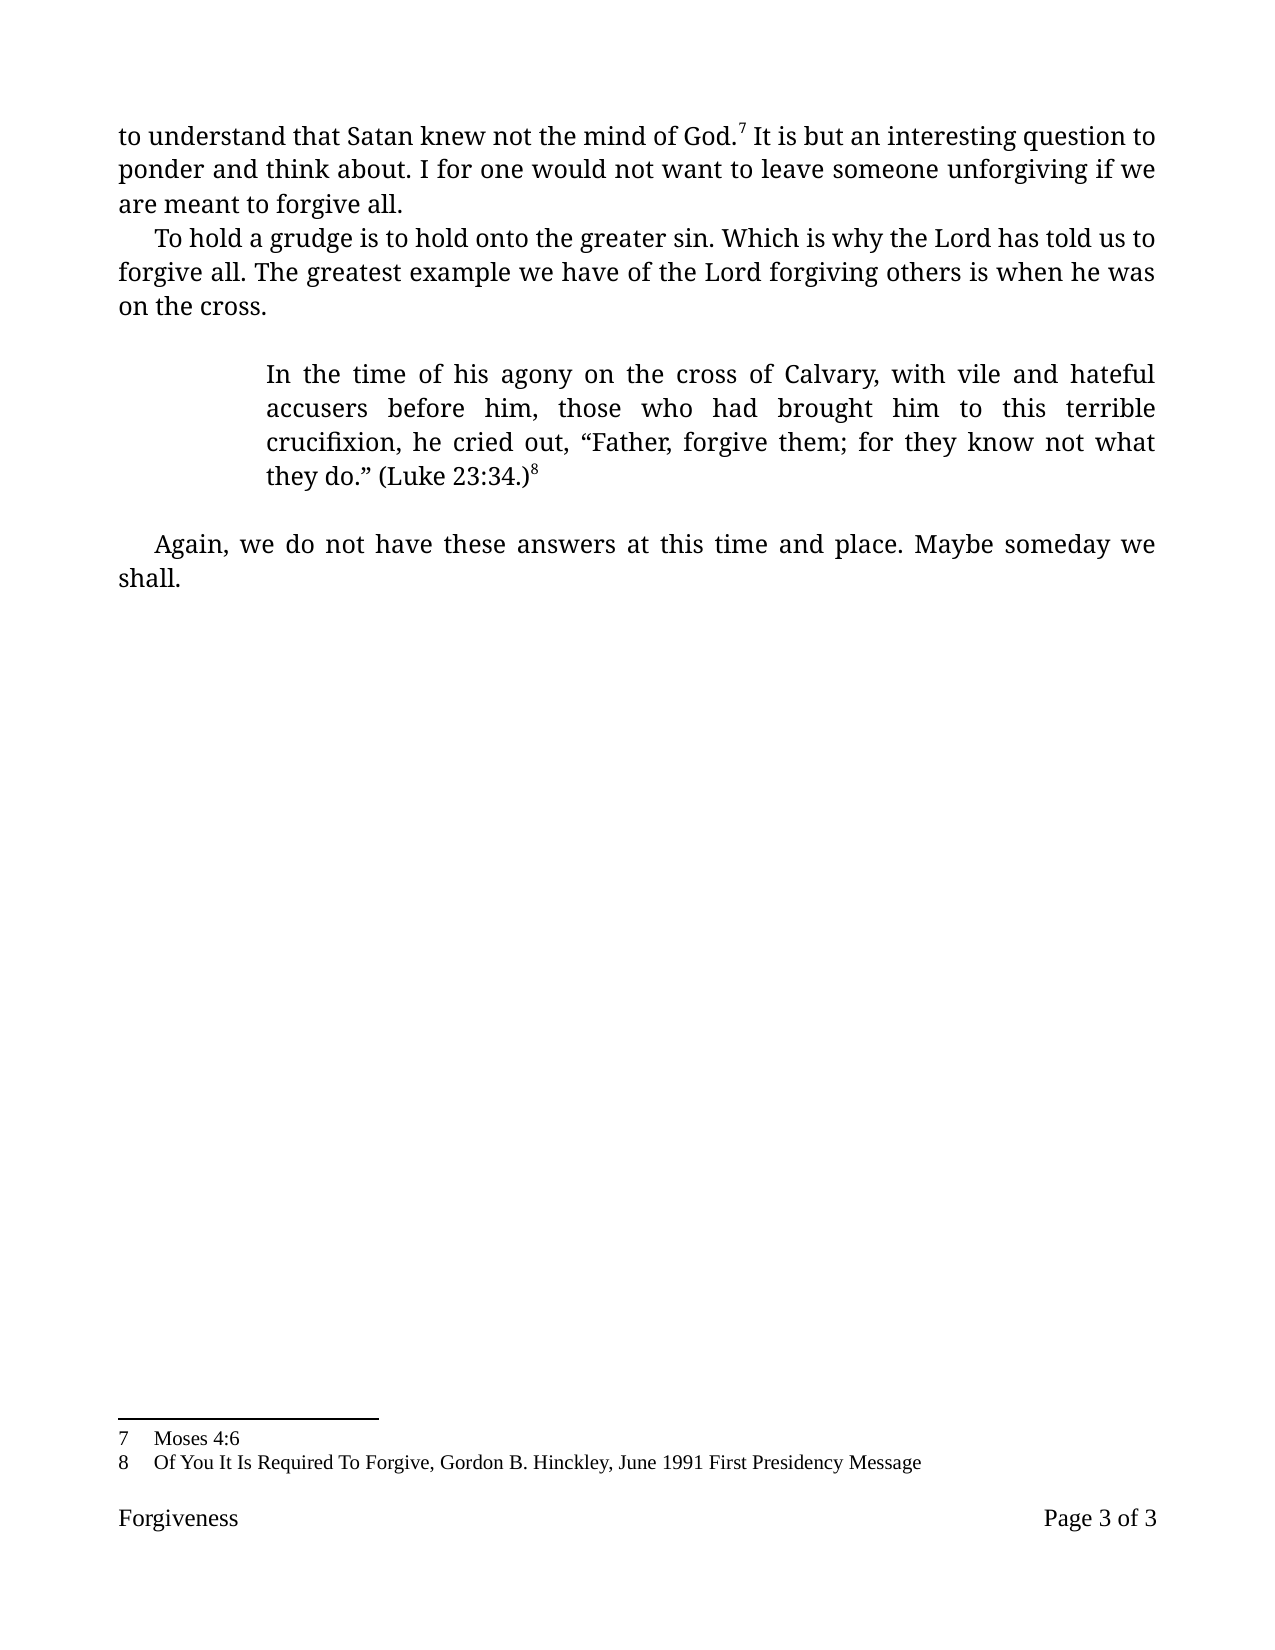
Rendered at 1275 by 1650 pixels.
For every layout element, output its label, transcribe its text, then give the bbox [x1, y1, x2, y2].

text To hold a grudge is to hold onto the greater sin. Which is why the Lord has told us to forgive all. The greatest example we have of the Lord forgiving others is when he was on the cross. [118, 220, 1157, 322]
text to understand that Satan knew not the mind of God. It is but an interesting question to ponder and think about. I for one would not want to leave someone unforgiving if we are meant to forgive all. [118, 118, 1157, 220]
text Again, we do not have these answers at this time and place. Maybe someday we shall. [118, 527, 1157, 595]
text In the time of his agony on the cross of Calvary, with vile and hateful accusers before him, those who had brought him to this terrible crucifixion, he cried out, “Father, forgive them; for they know not what they do.” (Luke 23:34.) [266, 357, 1157, 493]
text Moses 4:6 [118, 1426, 1157, 1449]
text Of You It Is Required To Forgive, Gordon B. Hinckley, June 1991 First Presidency Message [118, 1449, 1157, 1474]
